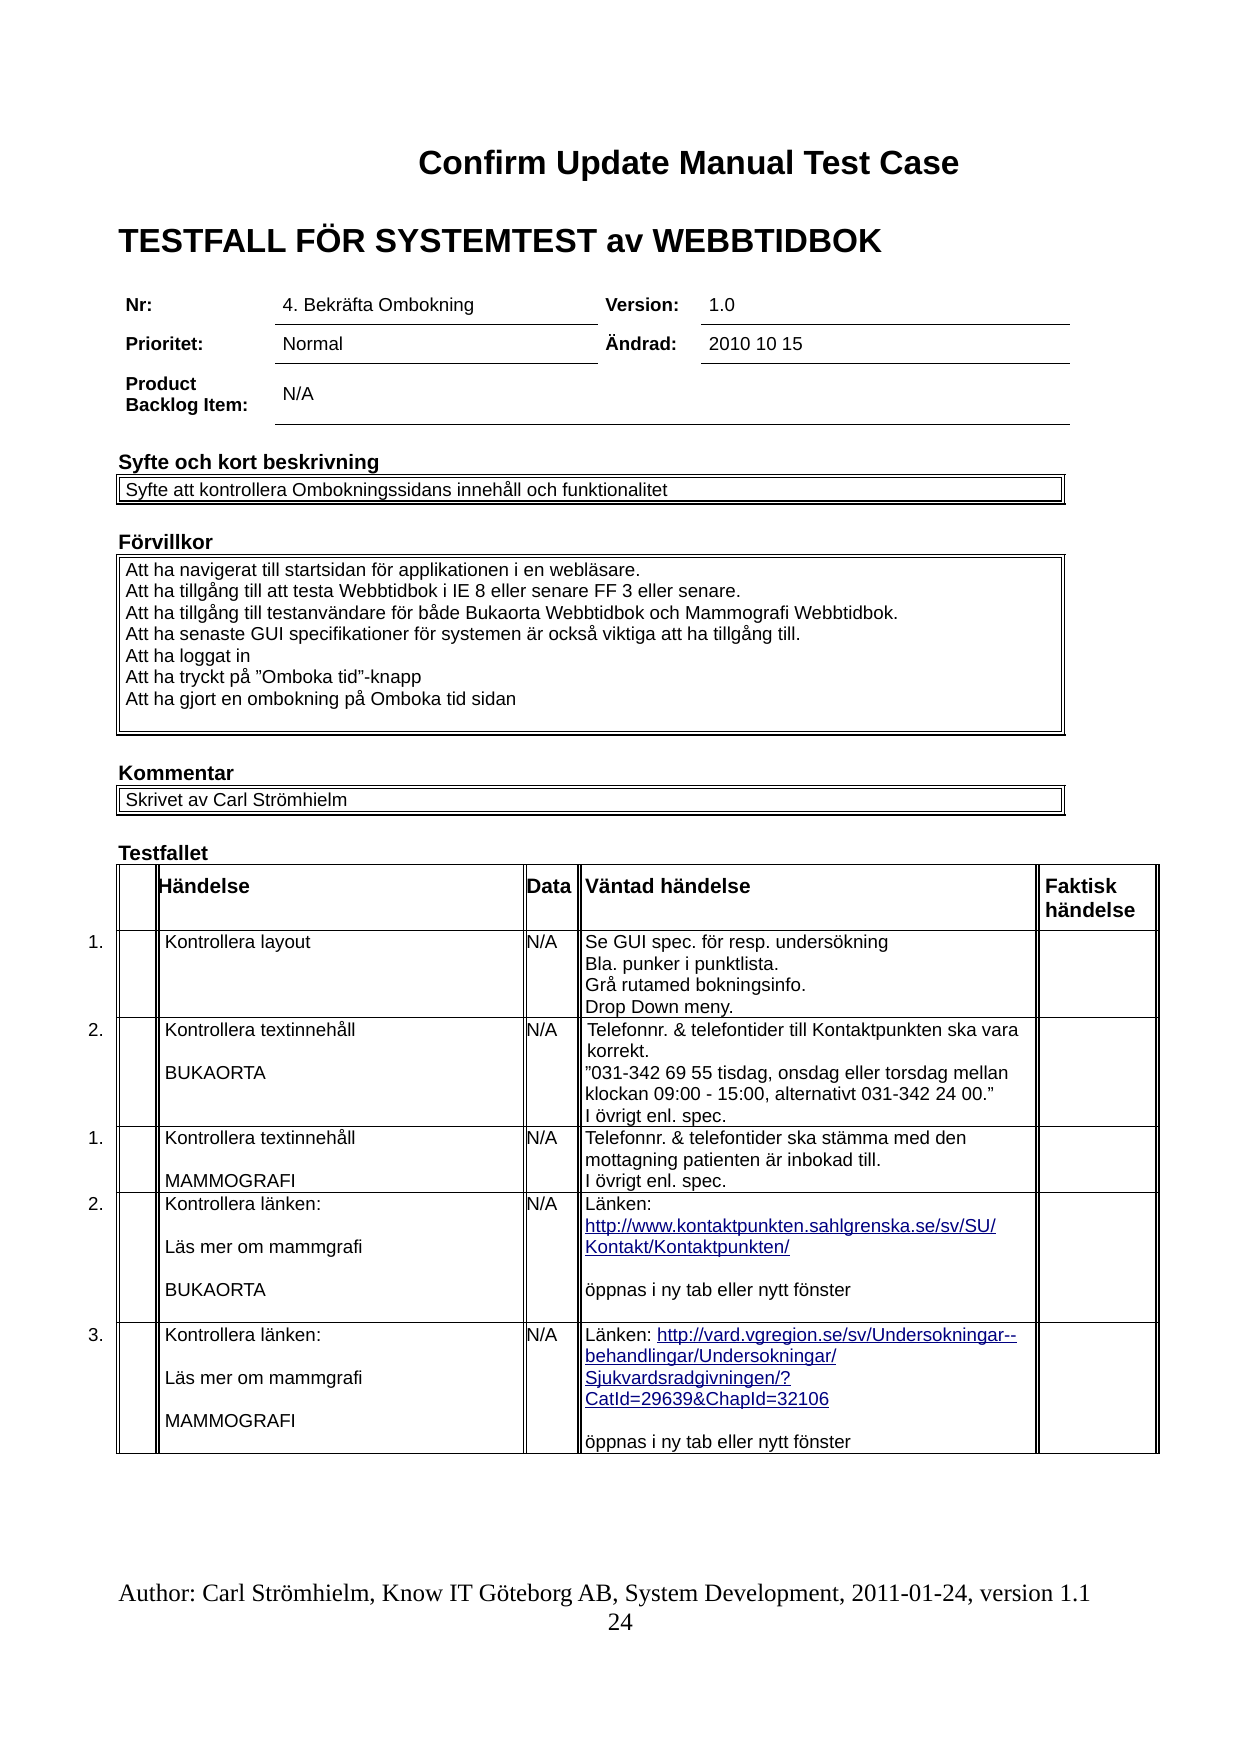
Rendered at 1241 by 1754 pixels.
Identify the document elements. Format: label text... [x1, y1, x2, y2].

table_header 4. Bekräfta Ombokning [275, 285, 598, 324]
subtitle Kommentar [118, 761, 1122, 784]
subtitle Förvillkor [118, 530, 1122, 554]
table_cell Product Backlog Item: [118, 363, 275, 424]
table_header Skrivet av Carl Strömhielm [120, 789, 1061, 811]
table_cell Kontrollera textinnehåll BUKAORTA [160, 1018, 523, 1126]
table_header [120, 865, 155, 930]
table_cell [1040, 1018, 1155, 1126]
table_cell Ändrad: [598, 324, 701, 363]
table_cell N/A [527, 1323, 577, 1453]
table_cell Kontrollera textinnehåll MAMMOGRAFI [160, 1127, 523, 1192]
table_header Väntad händelse [582, 865, 1035, 930]
table_cell [1040, 1193, 1155, 1322]
table_header Version: [598, 285, 701, 324]
text TESTFALL FÖR SYSTEMTEST av WEBBTIDBOK [118, 221, 1122, 259]
table_header Händelse [160, 865, 523, 930]
table_cell [1040, 1127, 1155, 1192]
table_cell Telefonnr. & telefontider till Kontaktpunkten ska vara korrekt. ”031-342 69 55 tisdag, onsdag eller torsdag mellan klockan 09:00 - 15:00, alternativt 031-342 24 00.” I övrigt enl. spec. [582, 1018, 1035, 1126]
table_cell Telefonnr. & telefontider ska stämma med den mottagning patienten är inbokad till. I övrigt enl. spec. [582, 1127, 1035, 1192]
table_cell Länken: http://vard.vgregion.se/sv/Undersokningar--behandlingar/Undersokningar/Sjukvardsradgivningen/?CatId=29639&ChapId=32106 öppnas i ny tab eller nytt fönster [582, 1323, 1035, 1453]
table_header Data [527, 865, 577, 930]
table_cell [120, 1323, 155, 1453]
table_cell [120, 1193, 155, 1322]
table_header Faktisk händelse [1040, 865, 1155, 930]
table_header Att ha navigerat till startsidan för applikationen i en webläsare. Att ha tillgång till att testa Webbtidbok i IE 8 eller senare FF 3 eller senare. Att ha tillgång till testanvändare för både Bukaorta Webbtidbok och Mammografi Webbtidbok. Att ha senaste GUI specifikationer för systemen är också viktiga att ha tillgång till. Att ha loggat in Att ha tryckt på ”Omboka tid”-knapp Att ha gjort en ombokning på Omboka tid sidan [120, 558, 1061, 731]
table_cell Kontrollera layout [160, 931, 523, 1017]
table_header Syfte att kontrollera Ombokningssidans innehåll och funktionalitet [120, 478, 1061, 500]
table_cell Kontrollera länken: Läs mer om mammgrafi BUKAORTA [160, 1193, 523, 1322]
table_cell 2010 10 15 [701, 325, 1070, 363]
table_cell Se GUI spec. för resp. undersökning Bla. punker i punktlista. Grå rutamed bokningsinfo. Drop Down meny. [582, 931, 1035, 1017]
table_cell N/A [275, 363, 1070, 424]
table_cell Länken: http://www.kontaktpunkten.sahlgrenska.se/sv/SU/Kontakt/Kontaktpunkten/ öppnas i ny tab eller nytt fönster [582, 1193, 1035, 1322]
table_cell [1040, 1323, 1155, 1453]
table_header Nr: [118, 285, 275, 324]
table_cell Kontrollera länken: Läs mer om mammgrafi MAMMOGRAFI [160, 1323, 523, 1453]
table_cell N/A [527, 1193, 577, 1322]
table_cell [120, 1127, 155, 1192]
subtitle Syfte och kort beskrivning [118, 450, 1122, 474]
table_cell N/A [527, 931, 577, 1017]
table_cell Prioritet: [118, 324, 275, 363]
table_cell N/A [527, 1127, 577, 1192]
table_cell N/A [527, 1018, 577, 1126]
subtitle Confirm Update Manual Test Case [418, 143, 1122, 182]
subtitle Testfallet [118, 840, 1122, 864]
table_cell [1040, 931, 1155, 1017]
table_cell [120, 931, 155, 1017]
table_cell Normal [275, 325, 598, 363]
table_cell [120, 1018, 155, 1126]
table_header 1.0 [701, 285, 1070, 324]
